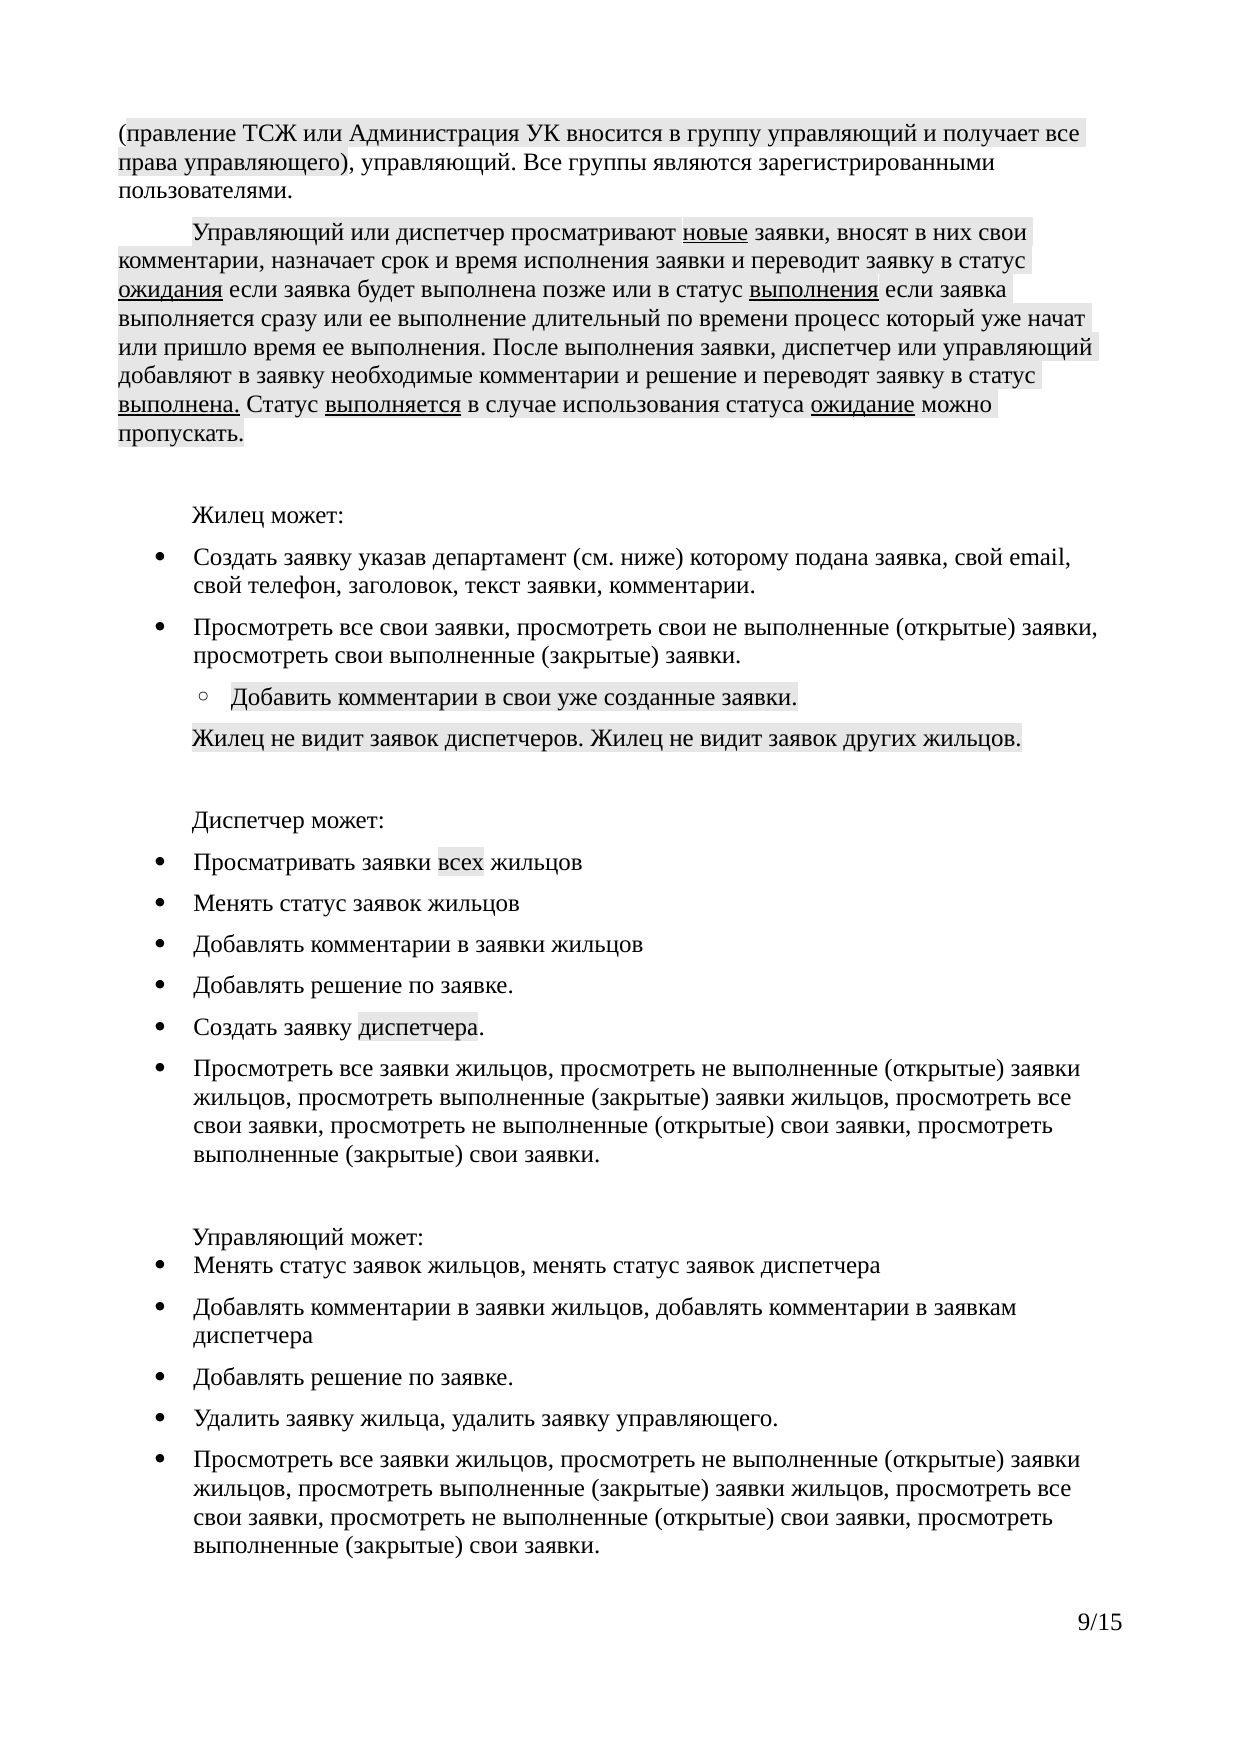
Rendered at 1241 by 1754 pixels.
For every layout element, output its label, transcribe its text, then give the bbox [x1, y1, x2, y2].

list Просмотреть все заявки жильцов, просмотреть не выполненные (открытые) заявки жильцов, просмотреть выполненные (закрытые) заявки жильцов, просмотреть все свои заявки, просмотреть не выполненные (открытые) свои заявки, просмотреть выполненные (закрытые) свои заявки. [156, 1053, 1122, 1168]
list Добавлять решение по заявке. [156, 971, 1122, 999]
list Удалить заявку жильца, удалить заявку управляющего. [156, 1403, 1122, 1432]
list Менять статус заявок жильцов, менять статус заявок диспетчера [156, 1251, 1122, 1279]
list Создать заявку указав департамент (см. ниже) которому подана заявка, свой email, свой телефон, заголовок, текст заявки, комментарии. [156, 542, 1122, 599]
text Управляющий может: [118, 1222, 1122, 1251]
list Менять статус заявок жильцов [156, 888, 1122, 917]
text Управляющий или диспетчер просматривают новые заявки, вносят в них свои комментарии, назначает срок и время исполнения заявки и переводит заявку в статус ожидания если заявка будет выполнена позже или в статус выполнения если заявка выполняется сразу или ее выполнение длительный по времени процесс который уже начат или пришло время ее выполнения. После выполнения заявки, диспетчер или управляющий добавляют в заявку необходимые комментарии и решение и переводят заявку в статус выполнена. Статус выполняется в случае использования статуса ожидание можно пропускать. [118, 217, 1122, 447]
list Просмотреть все заявки жильцов, просмотреть не выполненные (открытые) заявки жильцов, просмотреть выполненные (закрытые) заявки жильцов, просмотреть все свои заявки, просмотреть не выполненные (открытые) свои заявки, просмотреть выполненные (закрытые) свои заявки. [156, 1444, 1122, 1559]
text (правление ТСЖ или Администрация УК вносится в группу управляющий и получает все права управляющего), управляющий. Все группы являются зарегистрированными пользователями. [118, 118, 1122, 204]
list Просматривать заявки всех жильцов [156, 847, 1122, 876]
list Создать заявку диспетчера. [156, 1012, 1122, 1041]
text Жилец не видит заявок диспетчеров. Жилец не видит заявок других жильцов. [118, 723, 1122, 752]
list Добавлять решение по заявке. [156, 1362, 1122, 1391]
list Просмотреть все свои заявки, просмотреть свои не выполненные (открытые) заявки, просмотреть свои выполненные (закрытые) заявки. [156, 612, 1122, 669]
list Добавлять комментарии в заявки жильцов, добавлять комментарии в заявкам диспетчера [156, 1292, 1122, 1349]
text Диспетчер может: [118, 806, 1122, 834]
list Добавлять комментарии в заявки жильцов [156, 929, 1122, 958]
list Добавить комментарии в свои уже созданные заявки. [193, 682, 1122, 711]
text Жилец может: [118, 501, 1122, 529]
